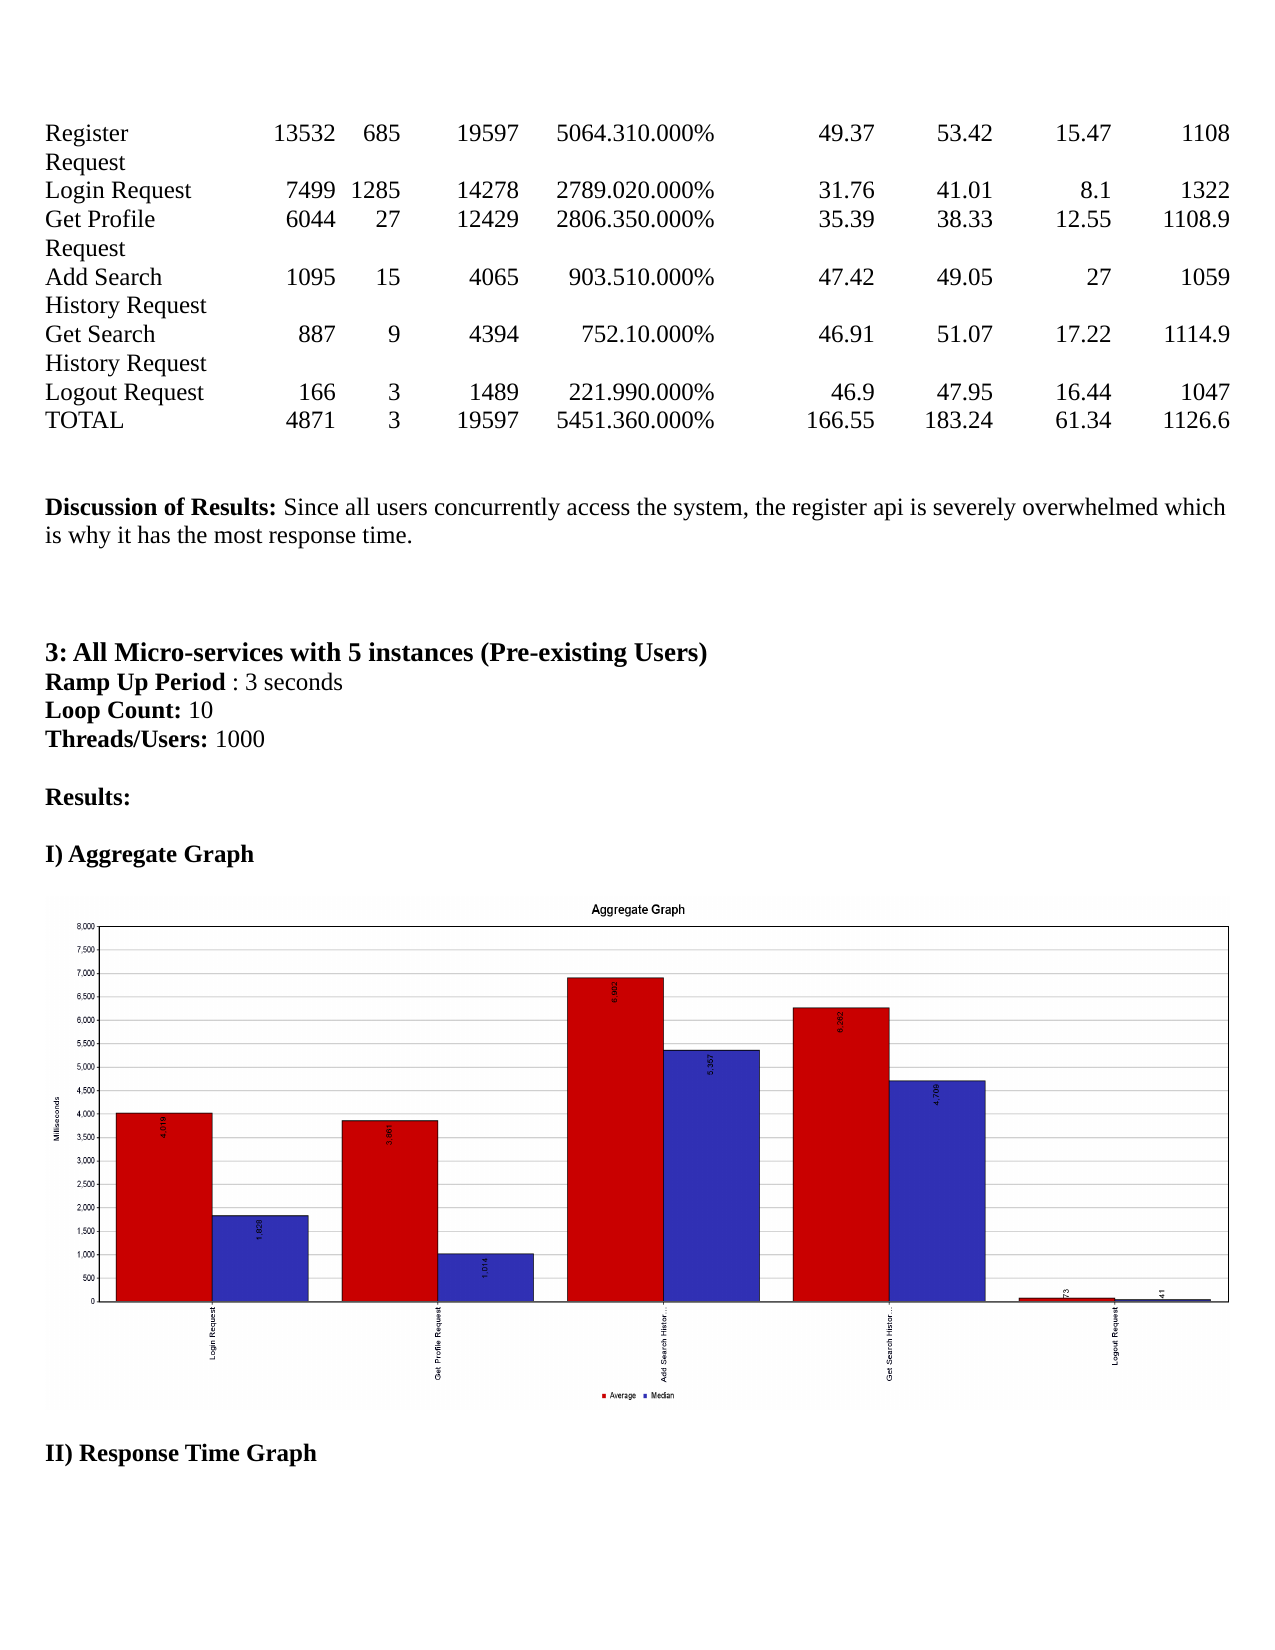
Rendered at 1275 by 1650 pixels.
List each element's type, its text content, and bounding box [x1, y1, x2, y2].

table_cell 1047 [1111, 377, 1230, 406]
table_cell 1095 [214, 262, 336, 319]
table_cell 3 [336, 377, 400, 406]
table_cell 1059 [1111, 262, 1230, 319]
table_cell 1489 [400, 377, 519, 406]
table_cell 46.9 [756, 377, 874, 406]
table_cell Get Profile Request [45, 204, 214, 262]
table_cell 0.000% [638, 377, 756, 406]
table_cell 15.47 [993, 118, 1111, 176]
table_cell 19597 [400, 406, 519, 463]
table_cell 0.000% [638, 176, 756, 204]
table_cell 51.07 [874, 319, 993, 377]
table_cell 46.91 [756, 319, 874, 377]
table_cell 2789.02 [519, 176, 637, 204]
table_cell 4065 [400, 262, 519, 319]
text Discussion of Results: Since all users concurrently access the system, the register api is severely overwhelmed which is why it has the most response time. [45, 492, 1230, 549]
table_cell 19597 [400, 118, 519, 176]
table_cell 903.51 [519, 262, 637, 319]
table_cell TOTAL [45, 406, 214, 463]
picture [45, 896, 1230, 1410]
table_cell 27 [993, 262, 1111, 319]
text I) Aggregate Graph [45, 839, 1230, 868]
table_cell 15 [336, 262, 400, 319]
table_cell 166.55 [756, 406, 874, 463]
table_cell 4871 [214, 406, 336, 463]
table_cell Login Request [45, 176, 214, 204]
table_cell 61.34 [993, 406, 1111, 463]
table_cell 16.44 [993, 377, 1111, 406]
table_cell 685 [336, 118, 400, 176]
table_cell 8.1 [993, 176, 1111, 204]
table_cell 166 [214, 377, 336, 406]
table_cell 47.42 [756, 262, 874, 319]
table_cell 47.95 [874, 377, 993, 406]
table_cell 0.000% [638, 204, 756, 262]
table_cell 1322 [1111, 176, 1230, 204]
text Results: [45, 782, 1230, 811]
table_cell 0.000% [638, 406, 756, 463]
table_cell 1285 [336, 176, 400, 204]
table_cell 6044 [214, 204, 336, 262]
table_cell 31.76 [756, 176, 874, 204]
table_cell 49.37 [756, 118, 874, 176]
table_cell 13532 [214, 118, 336, 176]
table_cell 1114.9 [1111, 319, 1230, 377]
table_cell 221.99 [519, 377, 637, 406]
table_cell 5451.36 [519, 406, 637, 463]
text II) Response Time Graph [45, 1438, 1230, 1467]
text Loop Count: 10 [45, 696, 1230, 724]
table_cell 0.000% [638, 319, 756, 377]
table_cell 4394 [400, 319, 519, 377]
table_cell 27 [336, 204, 400, 262]
table_cell 7499 [214, 176, 336, 204]
table_cell 1108.9 [1111, 204, 1230, 262]
table_cell 887 [214, 319, 336, 377]
table_cell 752.1 [519, 319, 637, 377]
table_cell 14278 [400, 176, 519, 204]
table_cell 0.000% [638, 262, 756, 319]
table_cell 41.01 [874, 176, 993, 204]
table_cell Add Search History Request [45, 262, 214, 319]
text 3: All Micro-services with 5 instances (Pre-existing Users) [45, 636, 1230, 667]
table_cell 17.22 [993, 319, 1111, 377]
table_cell 12.55 [993, 204, 1111, 262]
table_cell 49.05 [874, 262, 993, 319]
table_cell 1108 [1111, 118, 1230, 176]
table_cell 35.39 [756, 204, 874, 262]
table_cell 38.33 [874, 204, 993, 262]
table_cell 183.24 [874, 406, 993, 463]
table_cell 5064.31 [519, 118, 637, 176]
table_cell 3 [336, 406, 400, 463]
table_cell Logout Request [45, 377, 214, 406]
table_cell 1126.6 [1111, 406, 1230, 463]
table_cell 0.000% [638, 118, 756, 176]
table_cell 9 [336, 319, 400, 377]
text Threads/Users: 1000 [45, 724, 1230, 753]
table_cell Get Search History Request [45, 319, 214, 377]
table_cell 2806.35 [519, 204, 637, 262]
table_cell Register Request [45, 118, 214, 176]
table_cell 53.42 [874, 118, 993, 176]
table_cell 12429 [400, 204, 519, 262]
text Ramp Up Period : 3 seconds [45, 667, 1230, 696]
